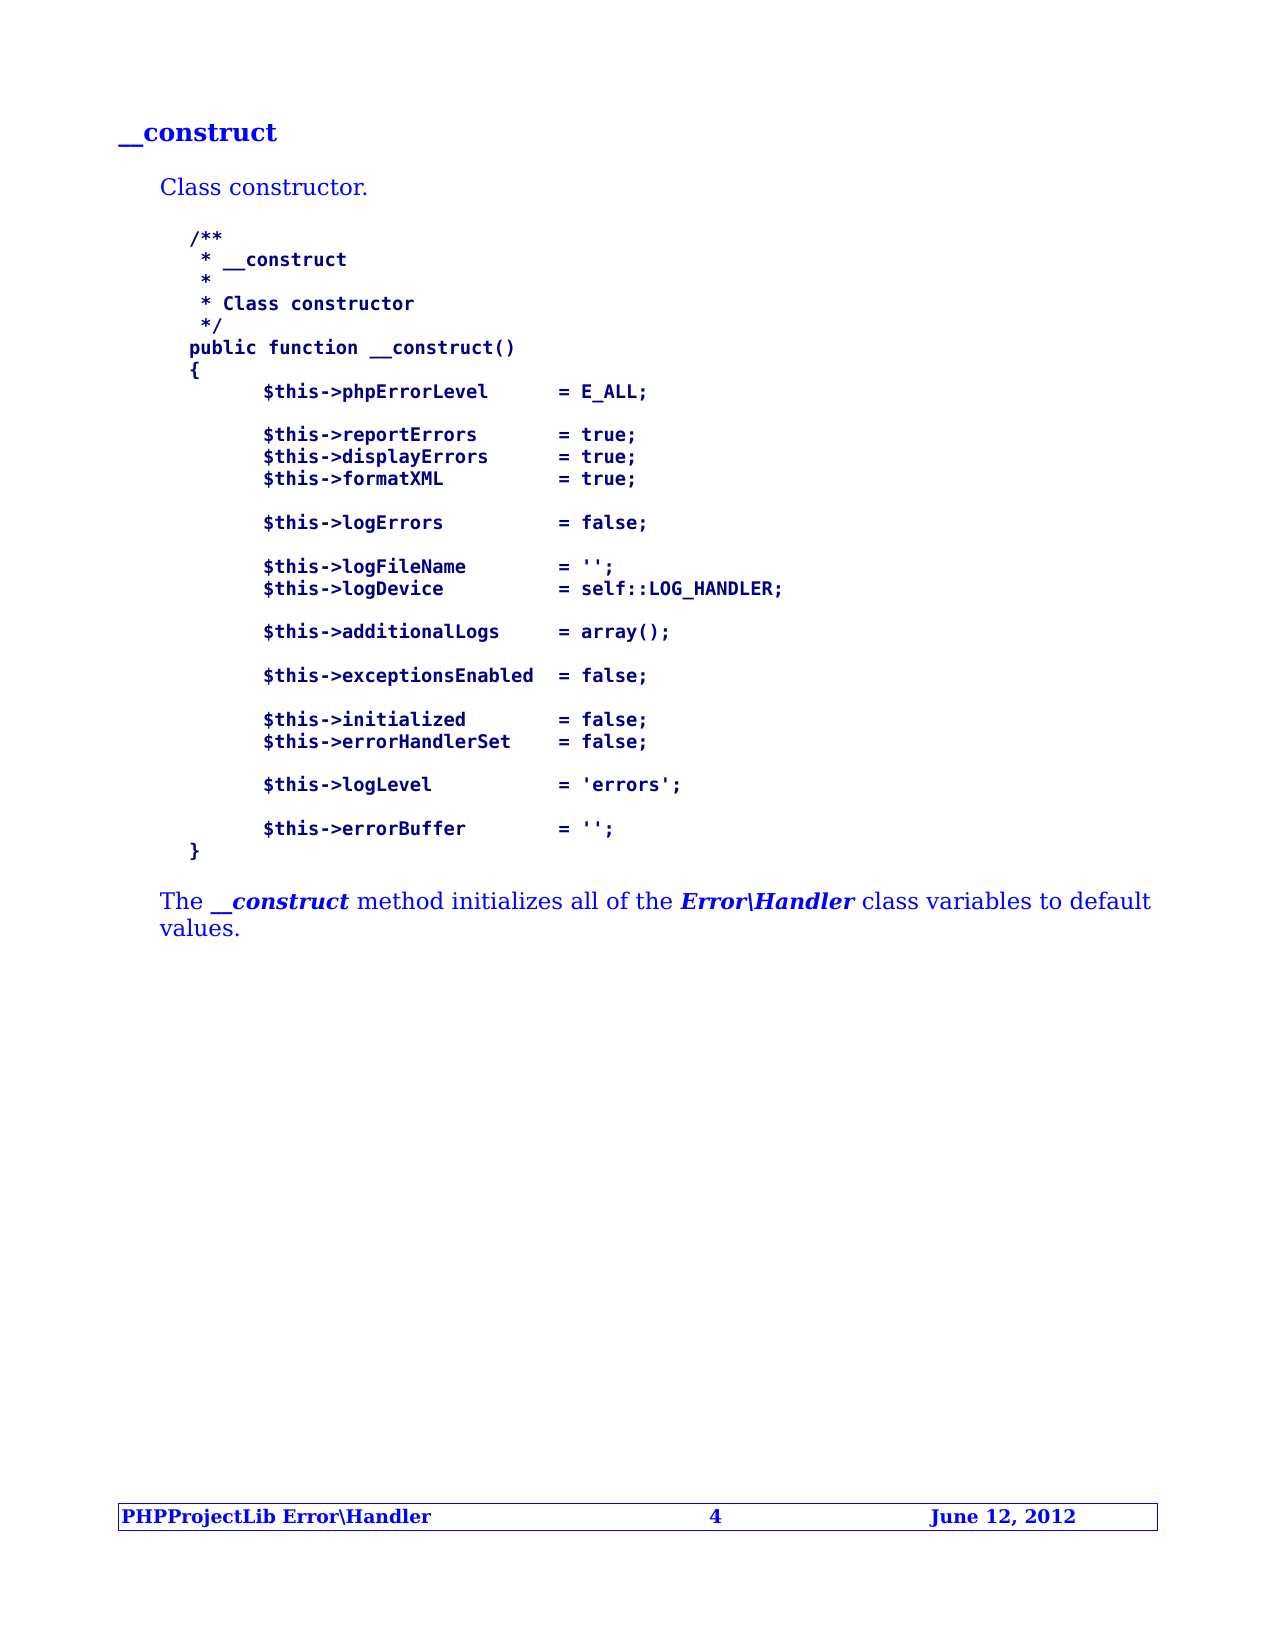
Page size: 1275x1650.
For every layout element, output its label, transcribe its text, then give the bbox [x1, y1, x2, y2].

list $this->logErrors = false; [189, 512, 1157, 534]
text Class constructor. [159, 174, 1157, 201]
list $this->displayErrors = true; [189, 446, 1157, 468]
list $this->logLevel = 'errors'; [189, 774, 1157, 796]
list $this->formatXML = true; [189, 468, 1157, 490]
list $this->errorHandlerSet = false; [189, 731, 1157, 752]
list $this->errorBuffer = ''; [189, 818, 1157, 840]
list $this->logDevice = self::LOG_HANDLER; [189, 577, 1157, 599]
list public function __construct() [189, 337, 1157, 359]
list /** [189, 227, 1157, 249]
list $this->logFileName = ''; [189, 556, 1157, 577]
list * [189, 271, 1157, 293]
list $this->exceptionsEnabled = false; [189, 665, 1157, 687]
list } [189, 840, 1157, 862]
list $this->phpErrorLevel = E_ALL; [189, 381, 1157, 402]
list { [189, 359, 1157, 381]
list * Class constructor [189, 293, 1157, 315]
list * __construct [189, 249, 1157, 271]
list $this->additionalLogs = array(); [189, 621, 1157, 643]
title __construct [118, 118, 1157, 147]
list $this->initialized = false; [189, 709, 1157, 731]
text The __construct method initializes all of the Error\Handler class variables to default values. [159, 888, 1157, 942]
list */ [189, 315, 1157, 337]
list $this->reportErrors = true; [189, 424, 1157, 446]
